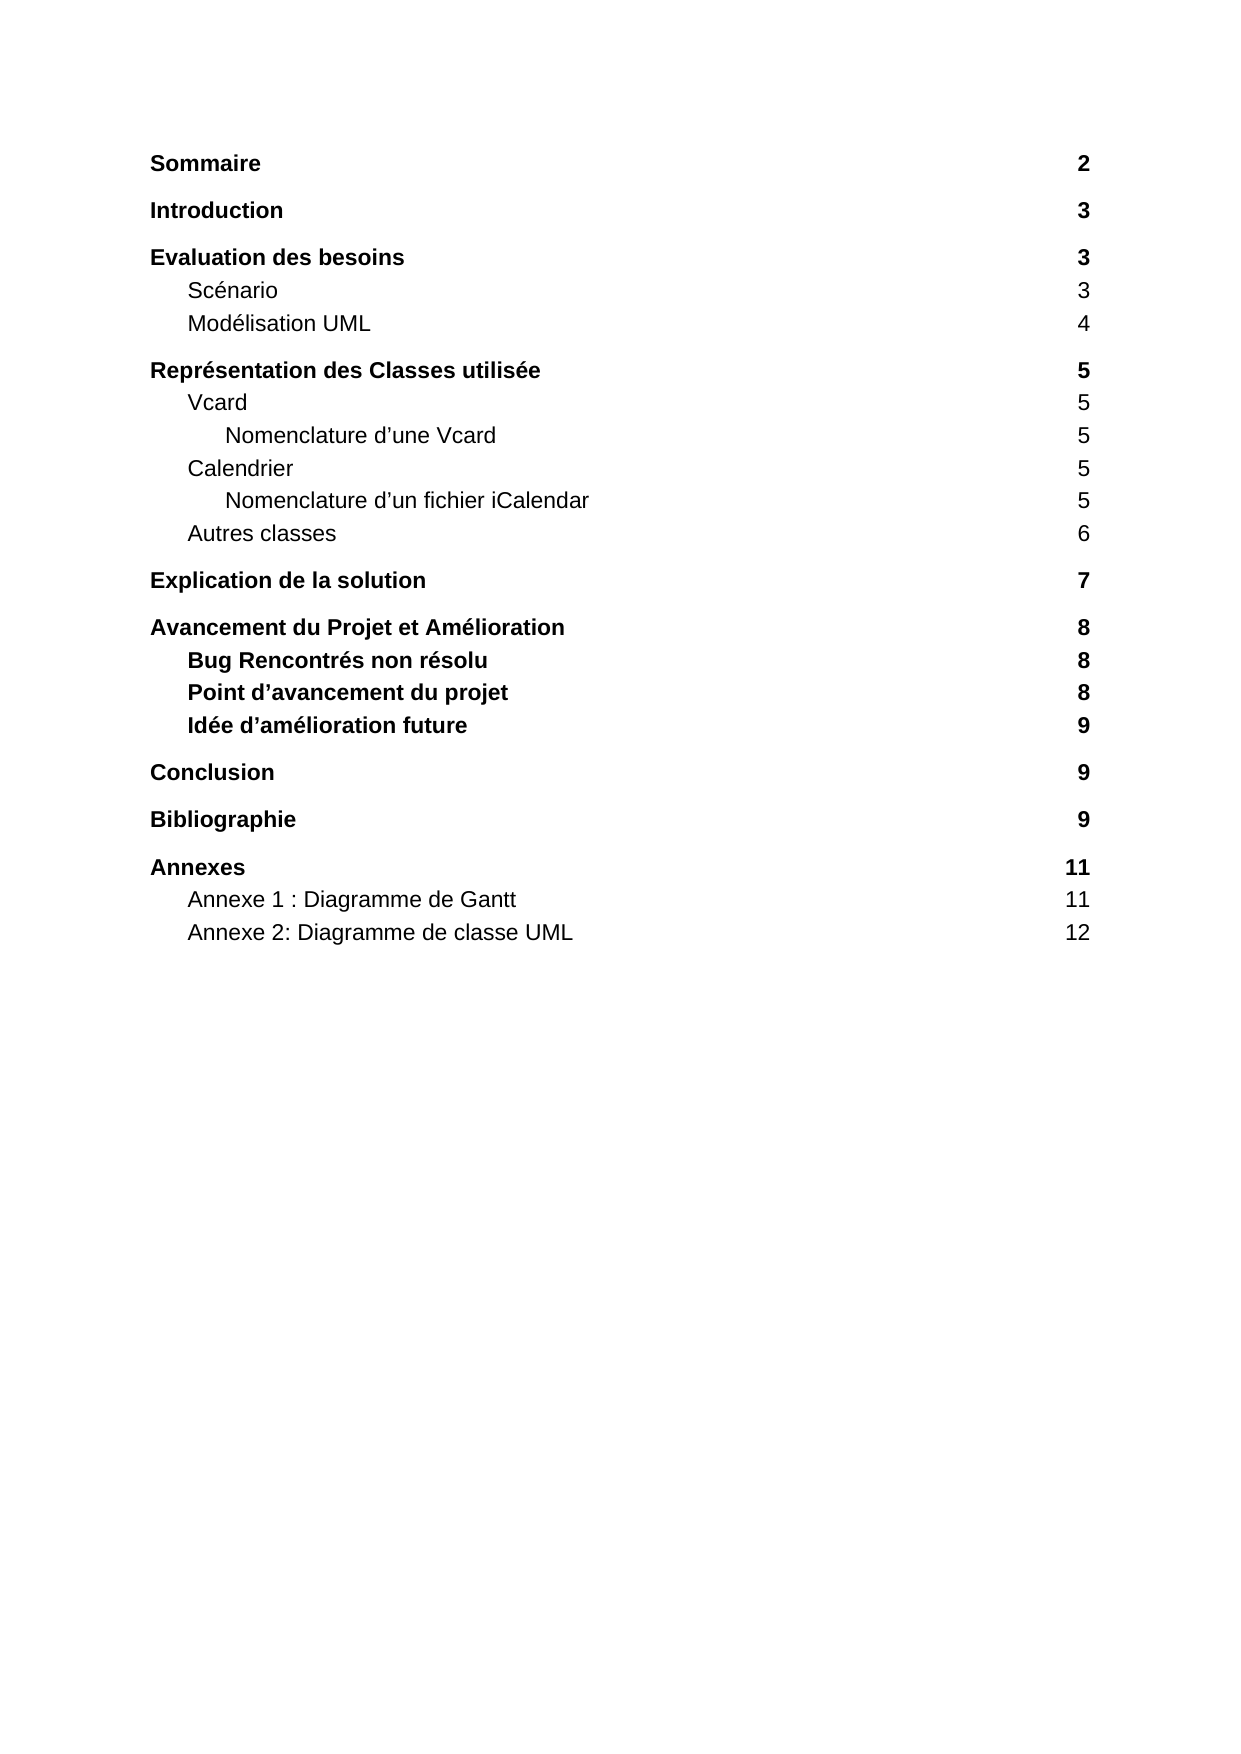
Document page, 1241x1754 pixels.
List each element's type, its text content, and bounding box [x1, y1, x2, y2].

text Calendrier 5 [187, 454, 1090, 481]
text Explication de la solution 7 [150, 567, 1090, 593]
text Scénario 3 [187, 277, 1090, 303]
text Introduction 3 [150, 197, 1090, 223]
text Bibliographie 9 [150, 806, 1090, 833]
text Vcard 5 [187, 389, 1090, 416]
text Conclusion 9 [150, 759, 1090, 786]
text Idée d’amélioration future 9 [187, 712, 1090, 738]
text Annexe 2: Diagramme de classe UML 12 [187, 919, 1090, 945]
text Avancement du Projet et Amélioration 8 [150, 614, 1090, 641]
text Annexes 11 [150, 853, 1090, 880]
text Nomenclature d’un fichier iCalendar 5 [225, 487, 1090, 513]
text Modélisation UML 4 [187, 309, 1090, 336]
text Nomenclature d’une Vcard 5 [225, 422, 1090, 448]
text Représentation des Classes utilisée 5 [150, 357, 1090, 383]
text Sommaire 2 [150, 150, 1090, 176]
text Autres classes 6 [187, 520, 1090, 546]
text Evaluation des besoins 3 [150, 244, 1090, 271]
text Bug Rencontrés non résolu 8 [187, 647, 1090, 673]
text Annexe 1 : Diagramme de Gantt 11 [187, 886, 1090, 912]
text Point d’avancement du projet 8 [187, 679, 1090, 706]
